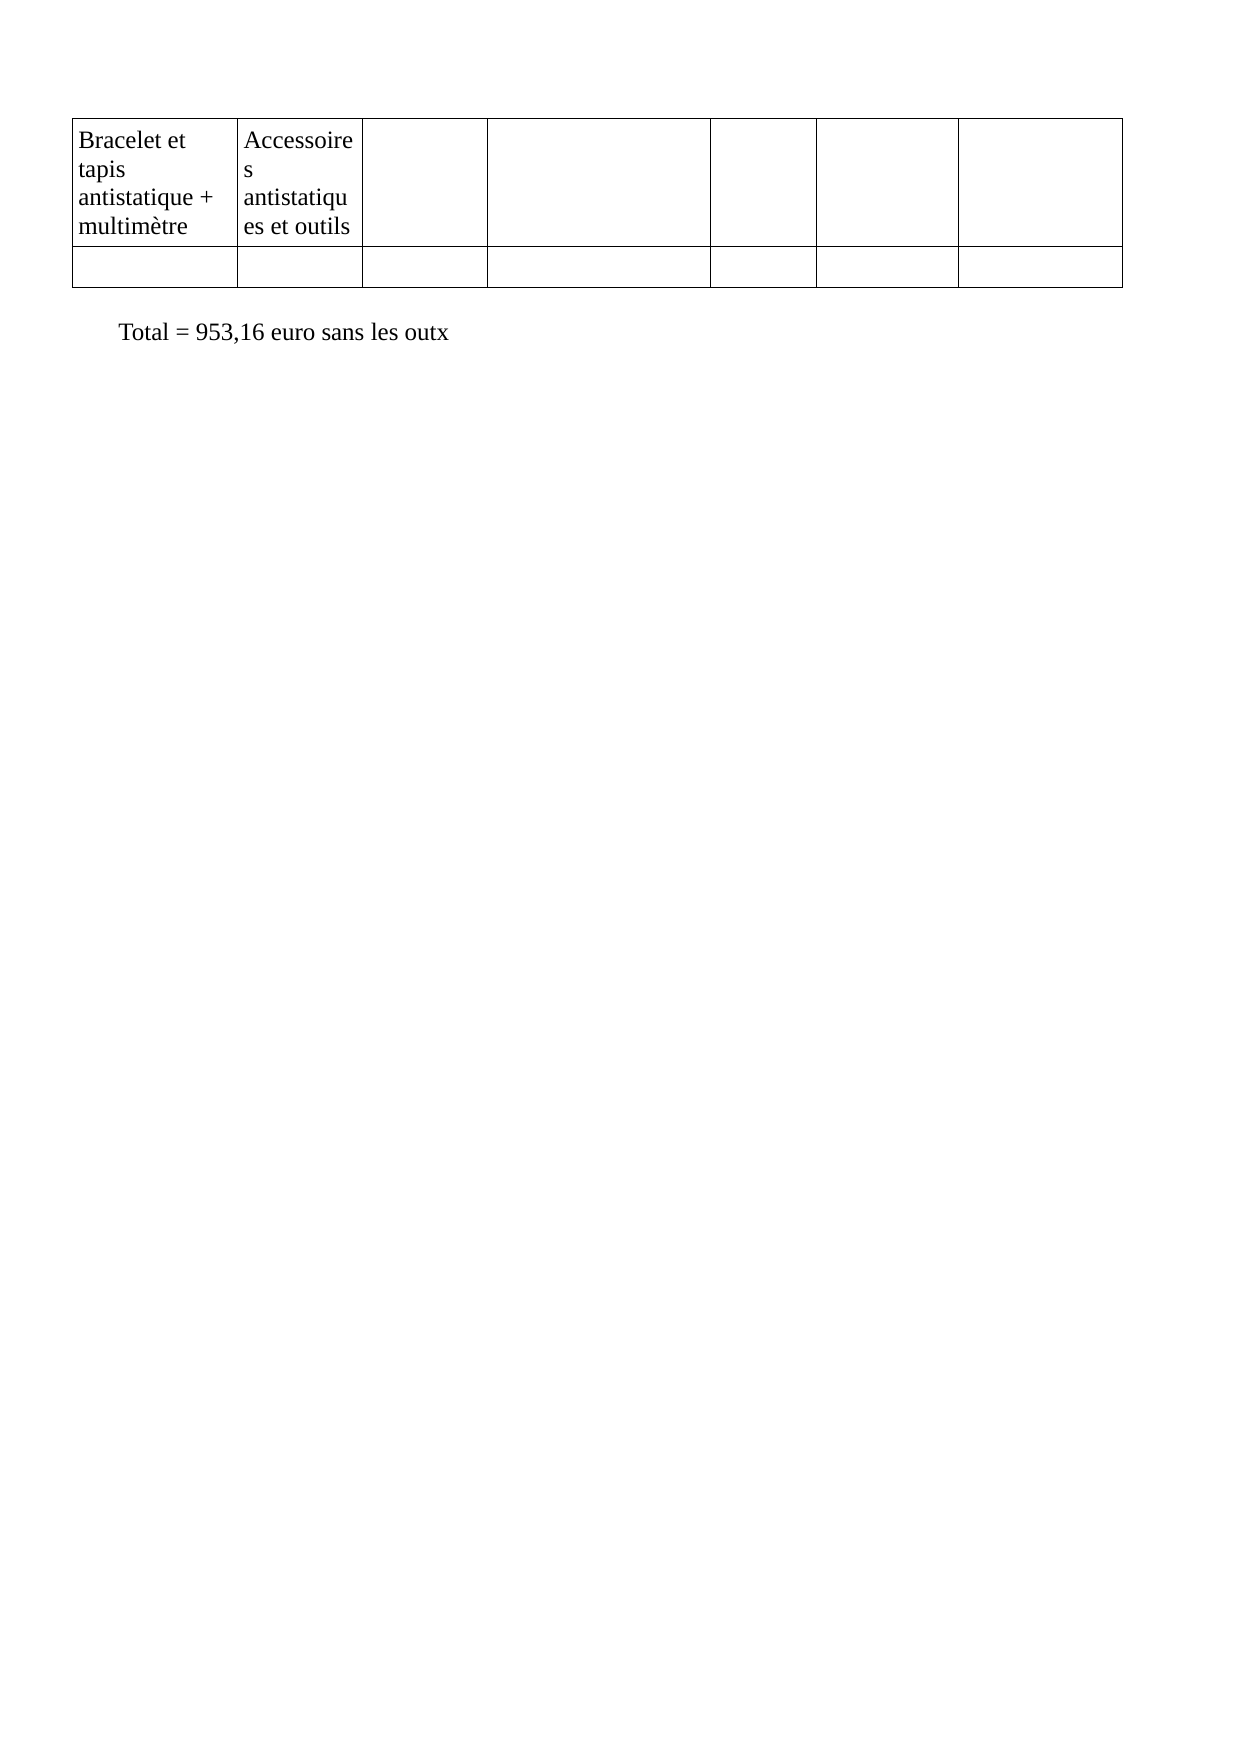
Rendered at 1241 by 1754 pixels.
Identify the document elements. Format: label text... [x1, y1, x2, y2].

table_cell Accessoires antistatiques et outils [238, 119, 362, 246]
table_cell [711, 247, 816, 287]
table_cell [959, 247, 1122, 287]
table_cell [817, 119, 958, 246]
table_cell [711, 119, 816, 246]
table_cell [238, 247, 362, 287]
table_cell [363, 247, 487, 287]
table_cell [488, 119, 710, 246]
table_cell [488, 247, 710, 287]
table_cell [817, 247, 958, 287]
table_cell [73, 247, 237, 287]
table_cell [363, 119, 487, 246]
table_cell [959, 119, 1122, 246]
text Total = 953,16 euro sans les outx [118, 317, 1122, 345]
table_cell Bracelet et tapis antistatique + multimètre [73, 119, 237, 246]
